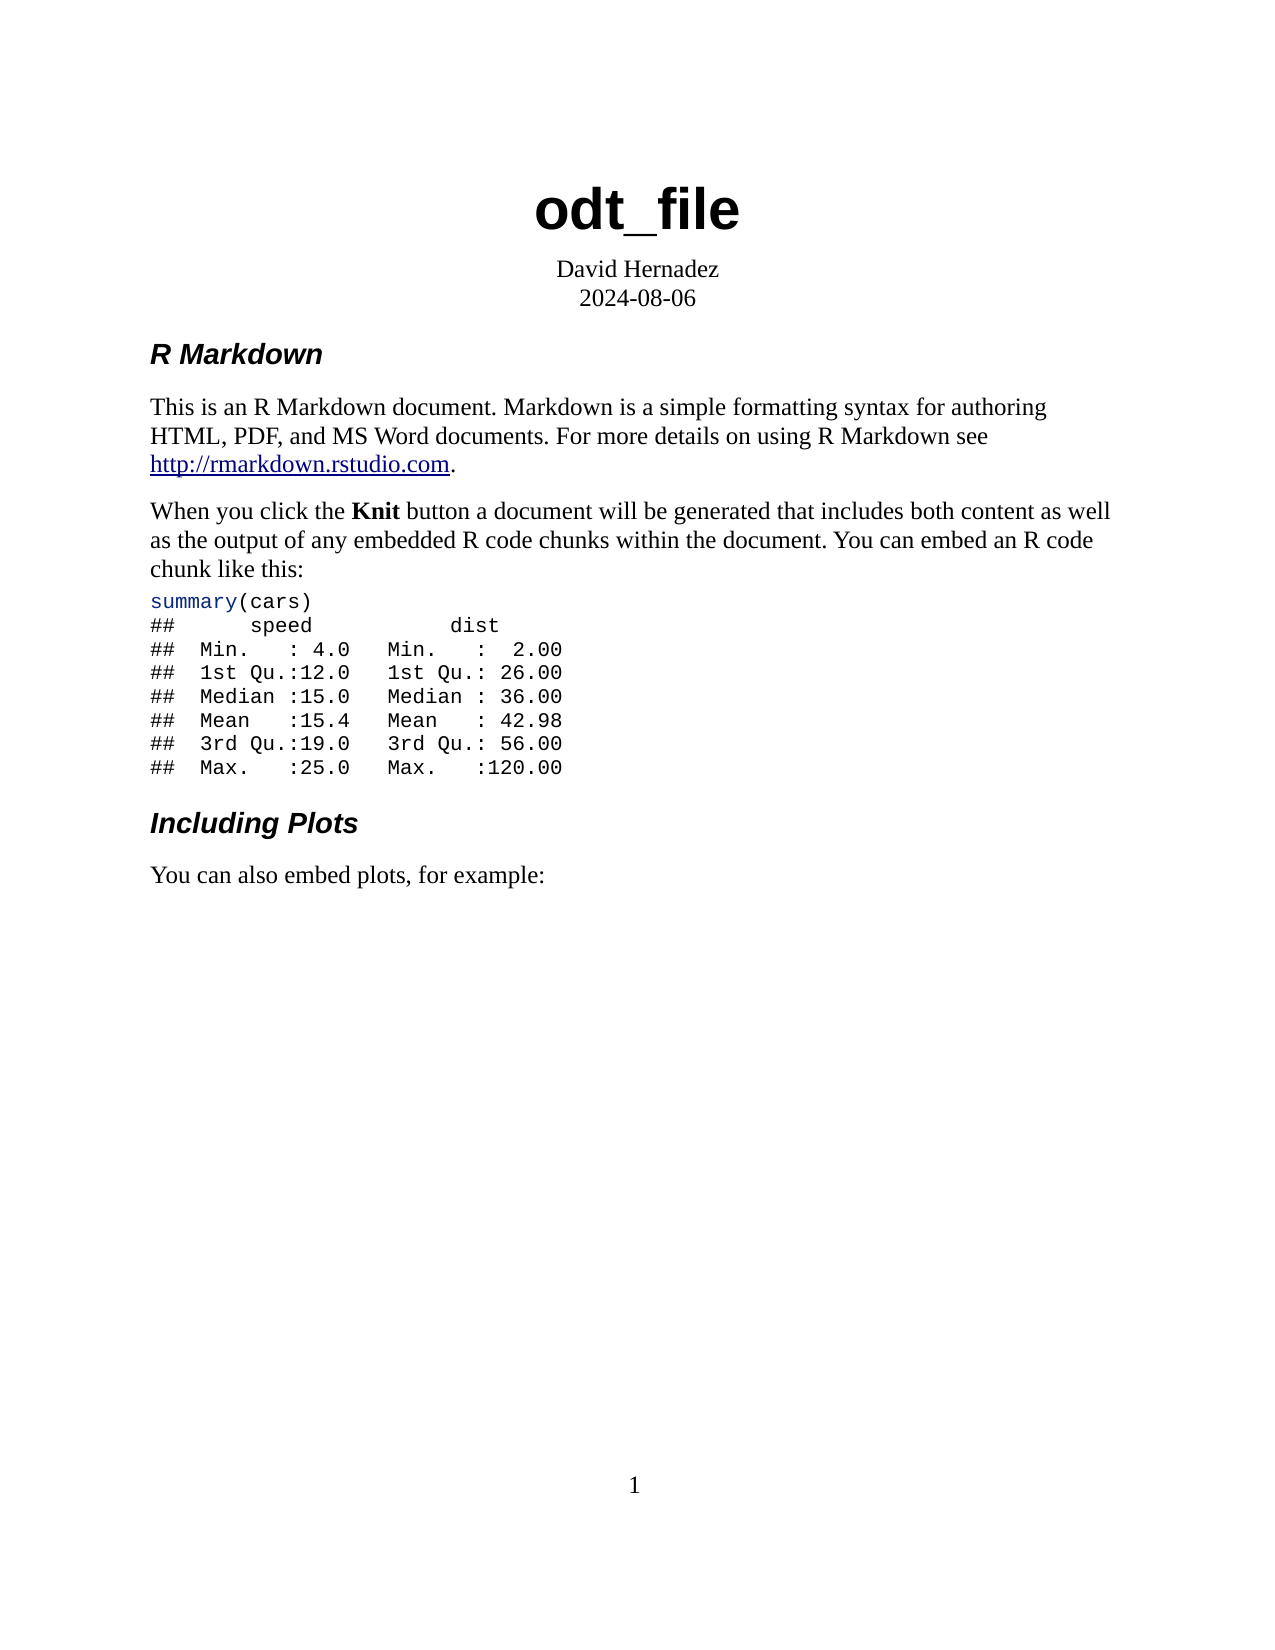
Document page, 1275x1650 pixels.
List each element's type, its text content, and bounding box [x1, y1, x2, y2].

text When you click the Knit button a document will be generated that includes both content as well as the output of any embedded R code chunks within the document. You can embed an R code chunk like this: [150, 496, 1125, 582]
subtitle Including Plots [150, 806, 1125, 839]
text ## Mean :15.4 Mean : 42.98 [150, 710, 1125, 733]
title odt_file [150, 175, 1125, 242]
text David Hernadez [150, 254, 1125, 283]
text You can also embed plots, for example: [150, 861, 1125, 889]
text 2024-08-06 [150, 283, 1125, 312]
text summary(cars) [150, 591, 1125, 615]
text This is an R Markdown document. Markdown is a simple formatting syntax for authoring HTML, PDF, and MS Word documents. For more details on using R Markdown see http://rmarkdown.rstudio.com. [150, 392, 1125, 478]
text ## Max. :25.0 Max. :120.00 [150, 757, 1125, 781]
text ## Min. : 4.0 Min. : 2.00 [150, 639, 1125, 662]
text ## 3rd Qu.:19.0 3rd Qu.: 56.00 [150, 733, 1125, 757]
text ## speed dist [150, 615, 1125, 639]
subtitle R Markdown [150, 337, 1125, 371]
text ## Median :15.0 Median : 36.00 [150, 686, 1125, 710]
text ## 1st Qu.:12.0 1st Qu.: 26.00 [150, 662, 1125, 686]
